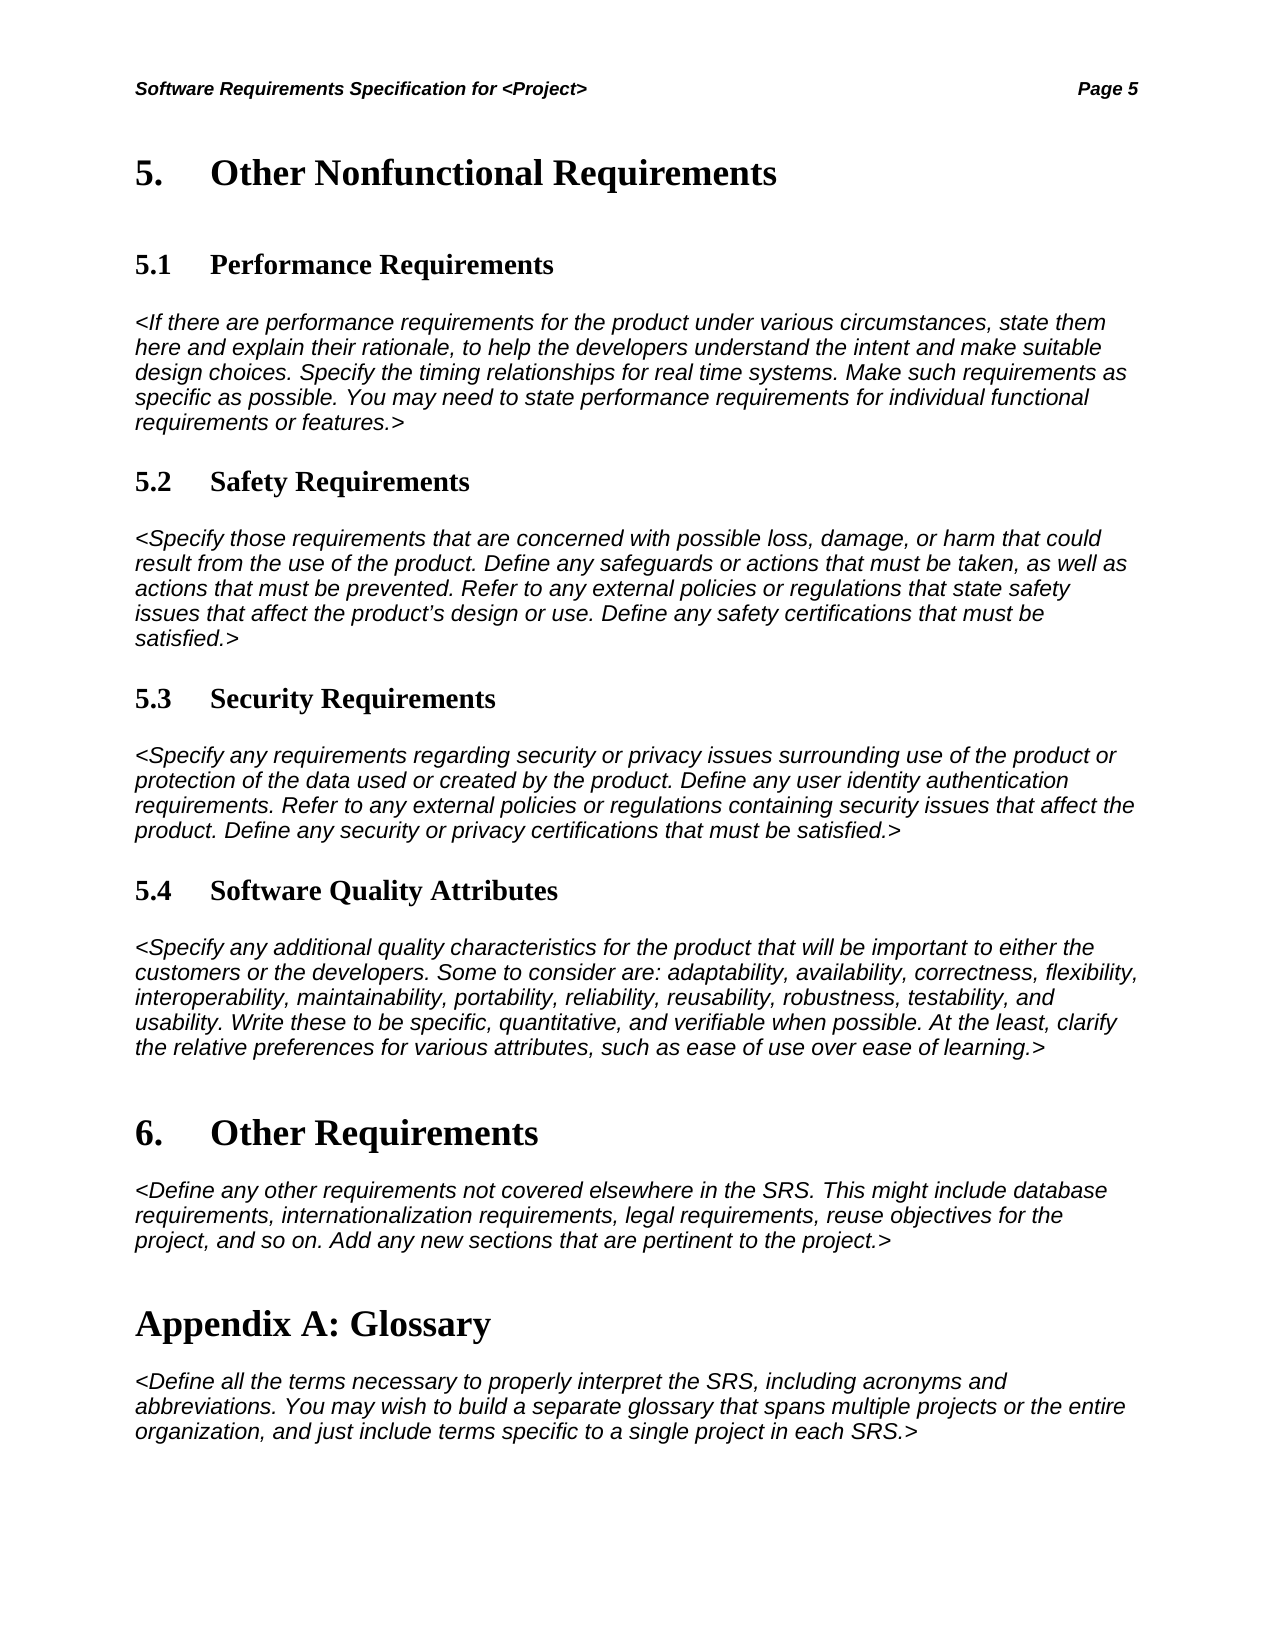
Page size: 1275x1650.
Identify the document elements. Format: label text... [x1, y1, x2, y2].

text <If there are performance requirements for the product under various circumstances, state them here and explain their rationale, to help the developers understand the intent and make suitable design choices. Specify the timing relationships for real time systems. Make such requirements as specific as possible. You may need to state performance requirements for individual functional requirements or features.> [135, 310, 1140, 435]
text <Specify those requirements that are concerned with possible loss, damage, or harm that could result from the use of the product. Define any safeguards or actions that must be taken, as well as actions that must be prevented. Refer to any external policies or regulations that state safety issues that affect the product’s design or use. Define any safety certifications that must be satisfied.> [135, 527, 1140, 652]
text <Specify any additional quality characteristics for the product that will be important to either the customers or the developers. Some to consider are: adaptability, availability, correctness, flexibility, interoperability, maintainability, portability, reliability, reusability, robustness, testability, and usability. Write these to be specific, quantitative, and verifiable when possible. At the least, clarify the relative preferences for various attributes, such as ease of use over ease of learning.> [135, 936, 1140, 1061]
subtitle Other Nonfunctional Requirements [135, 150, 1140, 193]
text <Define any other requirements not covered elsewhere in the SRS. This might include database requirements, internationalization requirements, legal requirements, reuse objectives for the project, and so on. Add any new sections that are pertinent to the project.> [135, 1179, 1140, 1254]
subtitle Performance Requirements [135, 247, 1140, 281]
subtitle Software Quality Attributes [135, 873, 1140, 906]
subtitle Other Requirements [135, 1111, 1140, 1154]
text Appendix A: Glossary [135, 1302, 1140, 1345]
text <Define all the terms necessary to properly interpret the SRS, including acronyms and abbreviations. You may wish to build a separate glossary that spans multiple projects or the entire organization, and just include terms specific to a single project in each SRS.> [135, 1369, 1140, 1444]
subtitle Security Requirements [135, 681, 1140, 714]
text <Specify any requirements regarding security or privacy issues surrounding use of the product or protection of the data used or created by the product. Define any user identity authentication requirements. Refer to any external policies or regulations containing security issues that affect the product. Define any security or privacy certifications that must be satisfied.> [135, 744, 1140, 844]
subtitle Safety Requirements [135, 464, 1140, 498]
